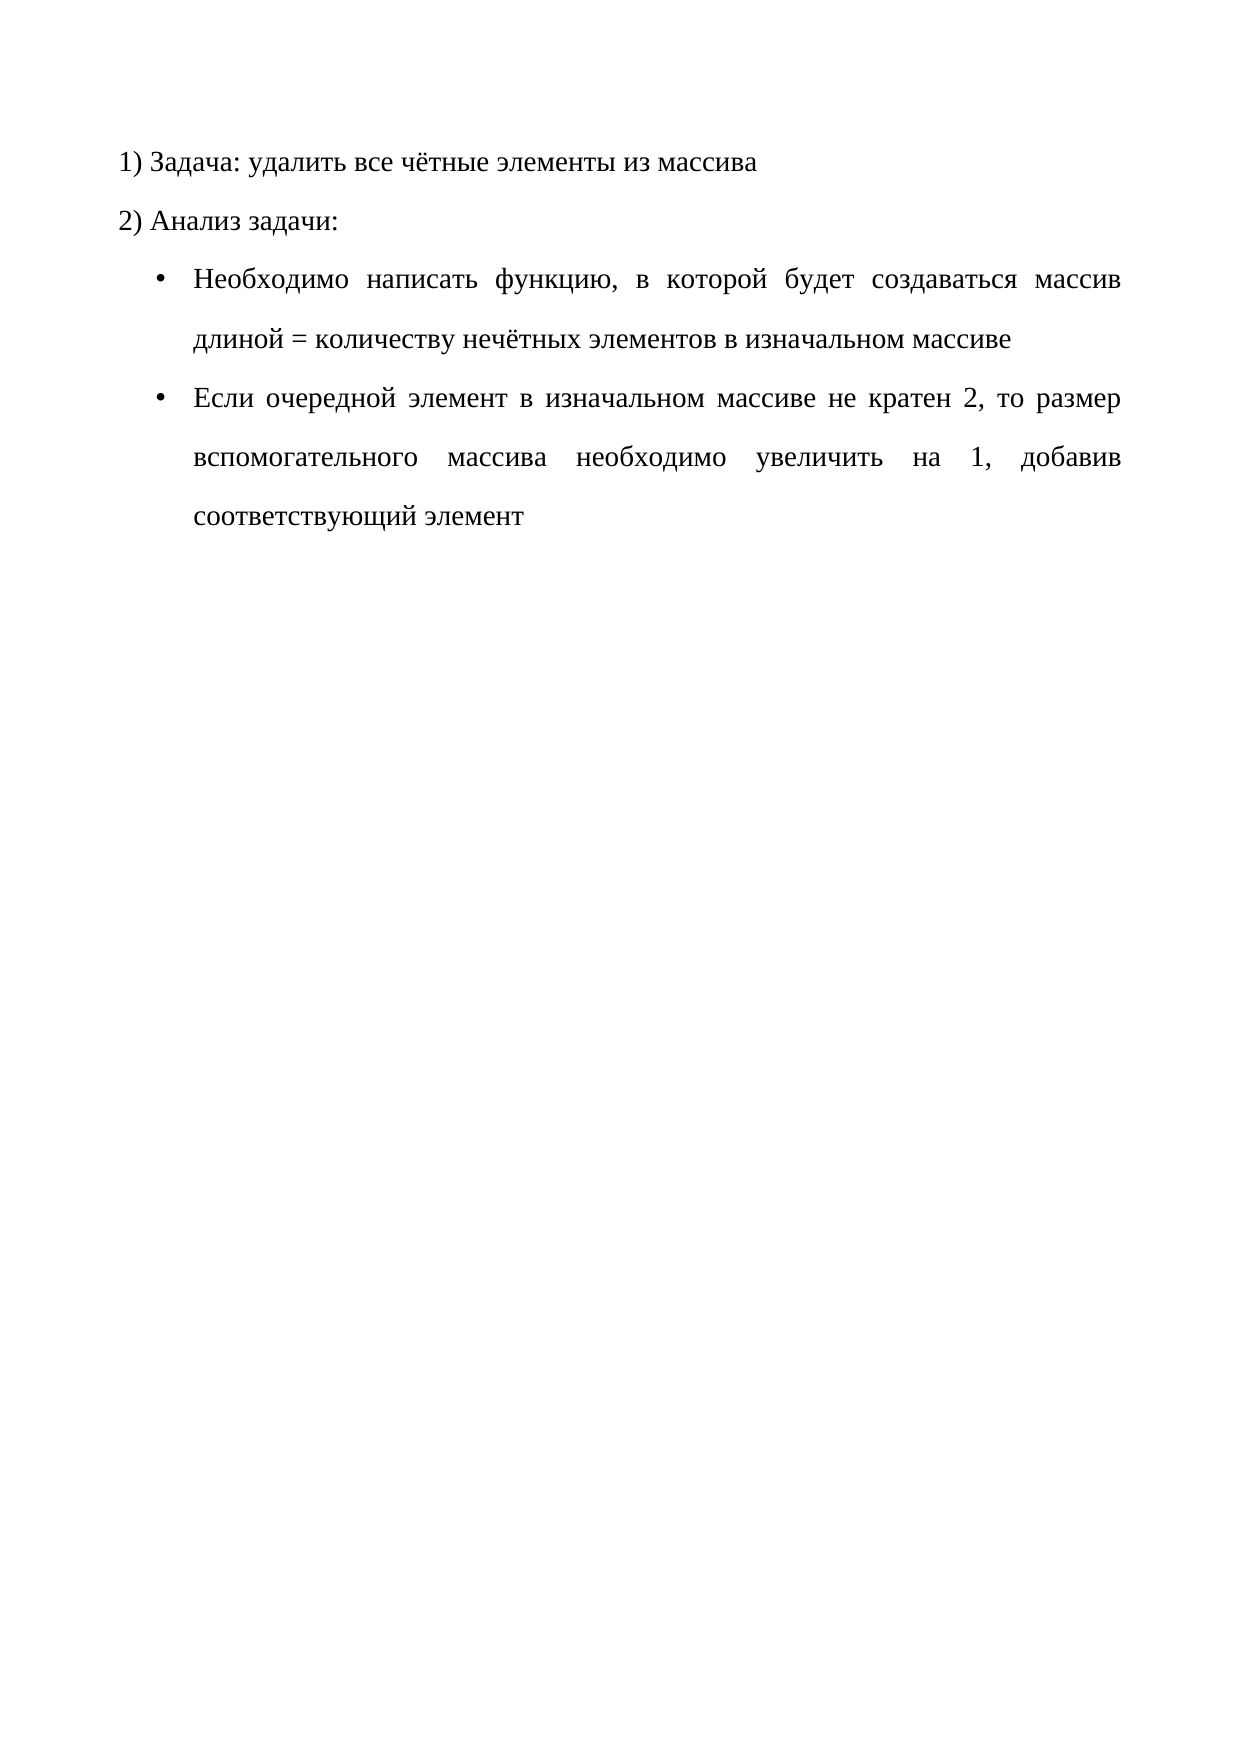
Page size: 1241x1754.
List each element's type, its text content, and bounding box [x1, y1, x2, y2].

list Необходимо написать функцию, в которой будет создаваться массив длиной = количеству нечётных элементов в изначальном массиве [156, 236, 1122, 354]
text 1) Задача: удалить все чётные элементы из массива [118, 118, 1122, 177]
list Если очередной элемент в изначальном массиве не кратен 2, то размер вспомогательного массива необходимо увеличить на 1, добавив соответствующий элемент [156, 354, 1122, 532]
text 2) Анализ задачи: [118, 177, 1122, 236]
